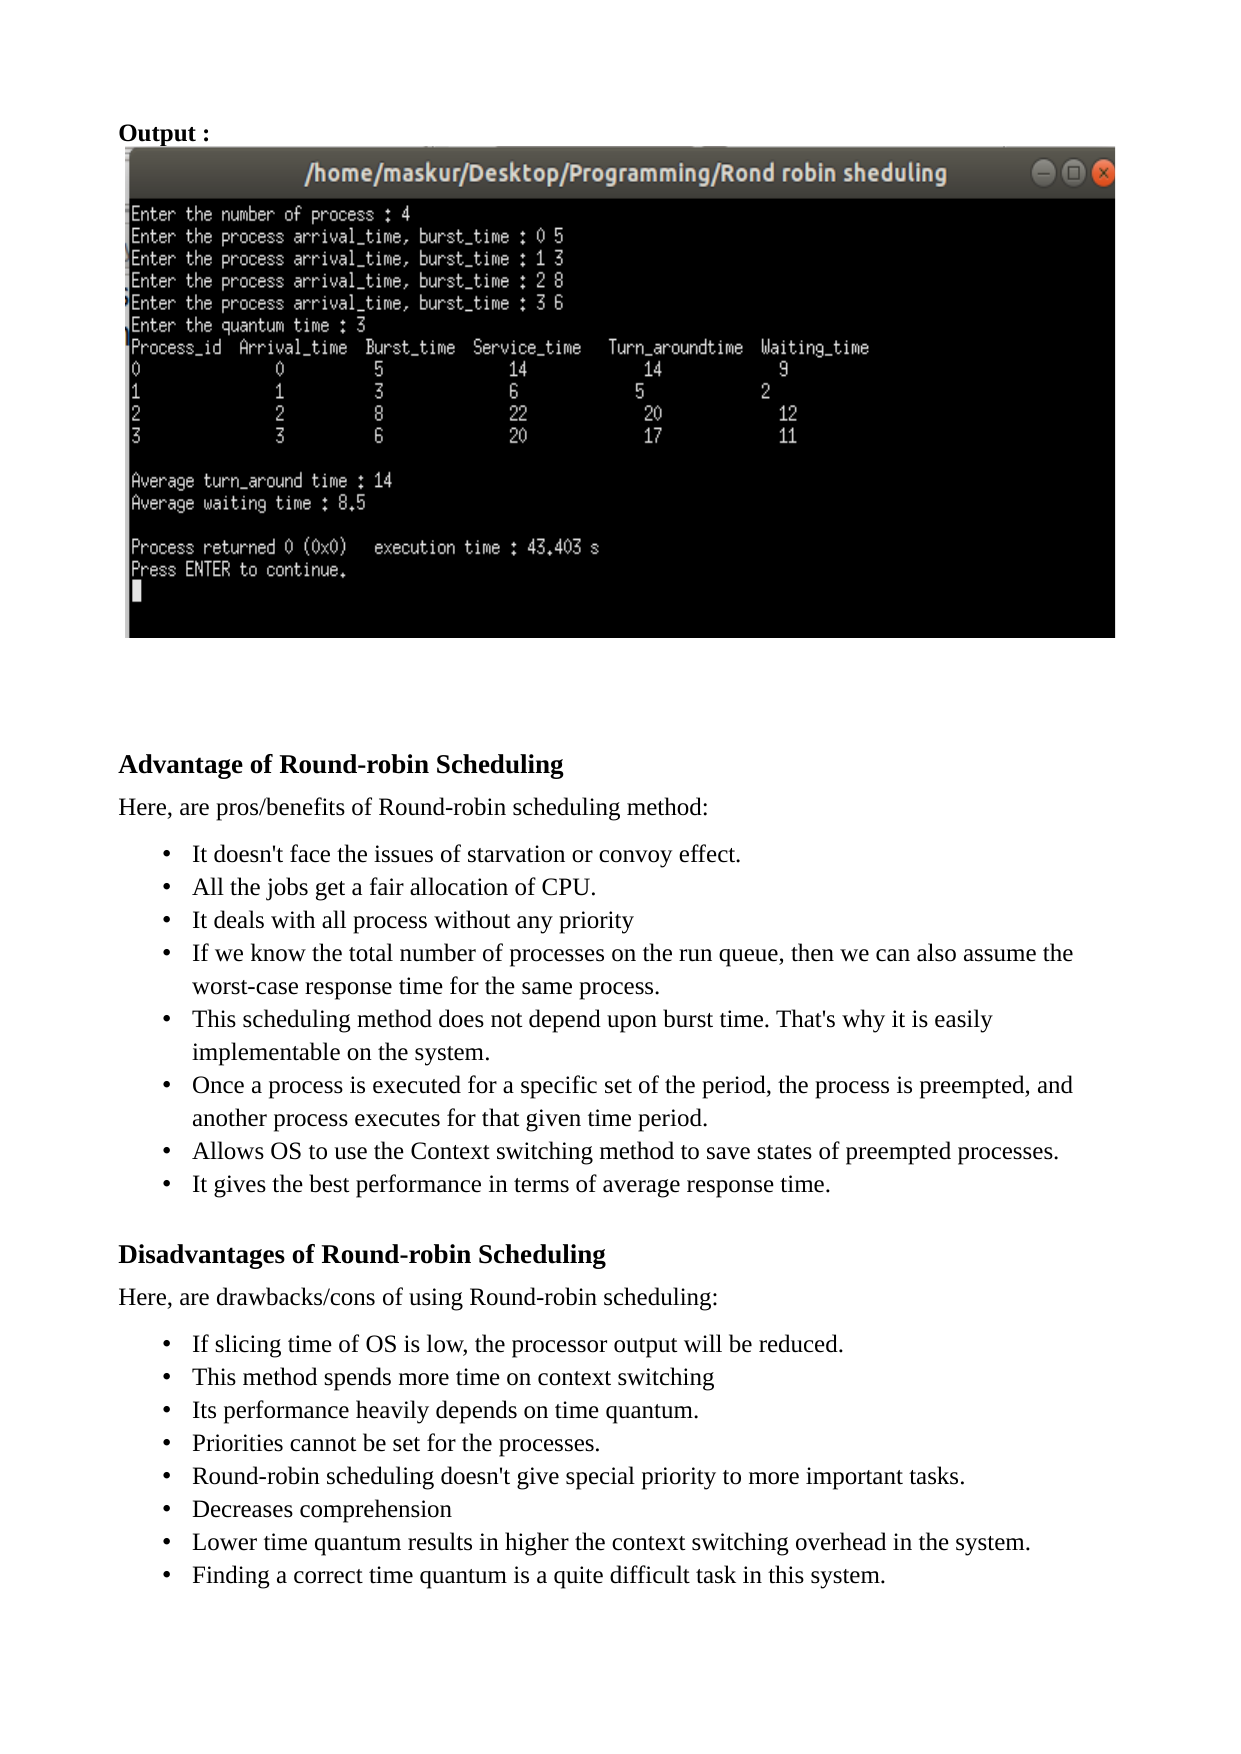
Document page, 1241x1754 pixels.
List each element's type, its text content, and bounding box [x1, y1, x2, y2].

list Finding a correct time quantum is a quite difficult task in this system. [162, 1560, 1122, 1589]
subtitle Disadvantages of Round-robin Scheduling [118, 1238, 1122, 1269]
text Output : [118, 118, 1122, 147]
list Once a process is executed for a specific set of the period, the process is preempted, and another process executes for that given time period. [162, 1070, 1122, 1132]
list Allows OS to use the Context switching method to save states of preempted processes. [162, 1136, 1122, 1165]
list If slicing time of OS is low, the processor output will be reduced. [162, 1329, 1122, 1358]
list It gives the best performance in terms of average response time. [162, 1169, 1122, 1198]
list If we know the total number of processes on the run queue, then we can also assume the worst-case response time for the same process. [162, 938, 1122, 1000]
list Round-robin scheduling doesn't give special priority to more important tasks. [162, 1461, 1122, 1490]
list Priorities cannot be set for the processes. [162, 1428, 1122, 1457]
text Here, are drawbacks/cons of using Round-robin scheduling: [118, 1282, 1122, 1310]
list Its performance heavily depends on time quantum. [162, 1395, 1122, 1424]
list This method spends more time on context switching [162, 1362, 1122, 1391]
subtitle Advantage of Round-robin Scheduling [118, 748, 1122, 779]
list It doesn't face the issues of starvation or convoy effect. [162, 839, 1122, 868]
list Lower time quantum results in higher the context switching overhead in the system. [162, 1527, 1122, 1556]
list All the jobs get a fair allocation of CPU. [162, 872, 1122, 901]
picture [125, 146, 1116, 638]
text Here, are pros/benefits of Round-robin scheduling method: [118, 792, 1122, 820]
list It deals with all process without any priority [162, 905, 1122, 934]
list This scheduling method does not depend upon burst time. That's why it is easily implementable on the system. [162, 1004, 1122, 1066]
list Decreases comprehension [162, 1494, 1122, 1523]
